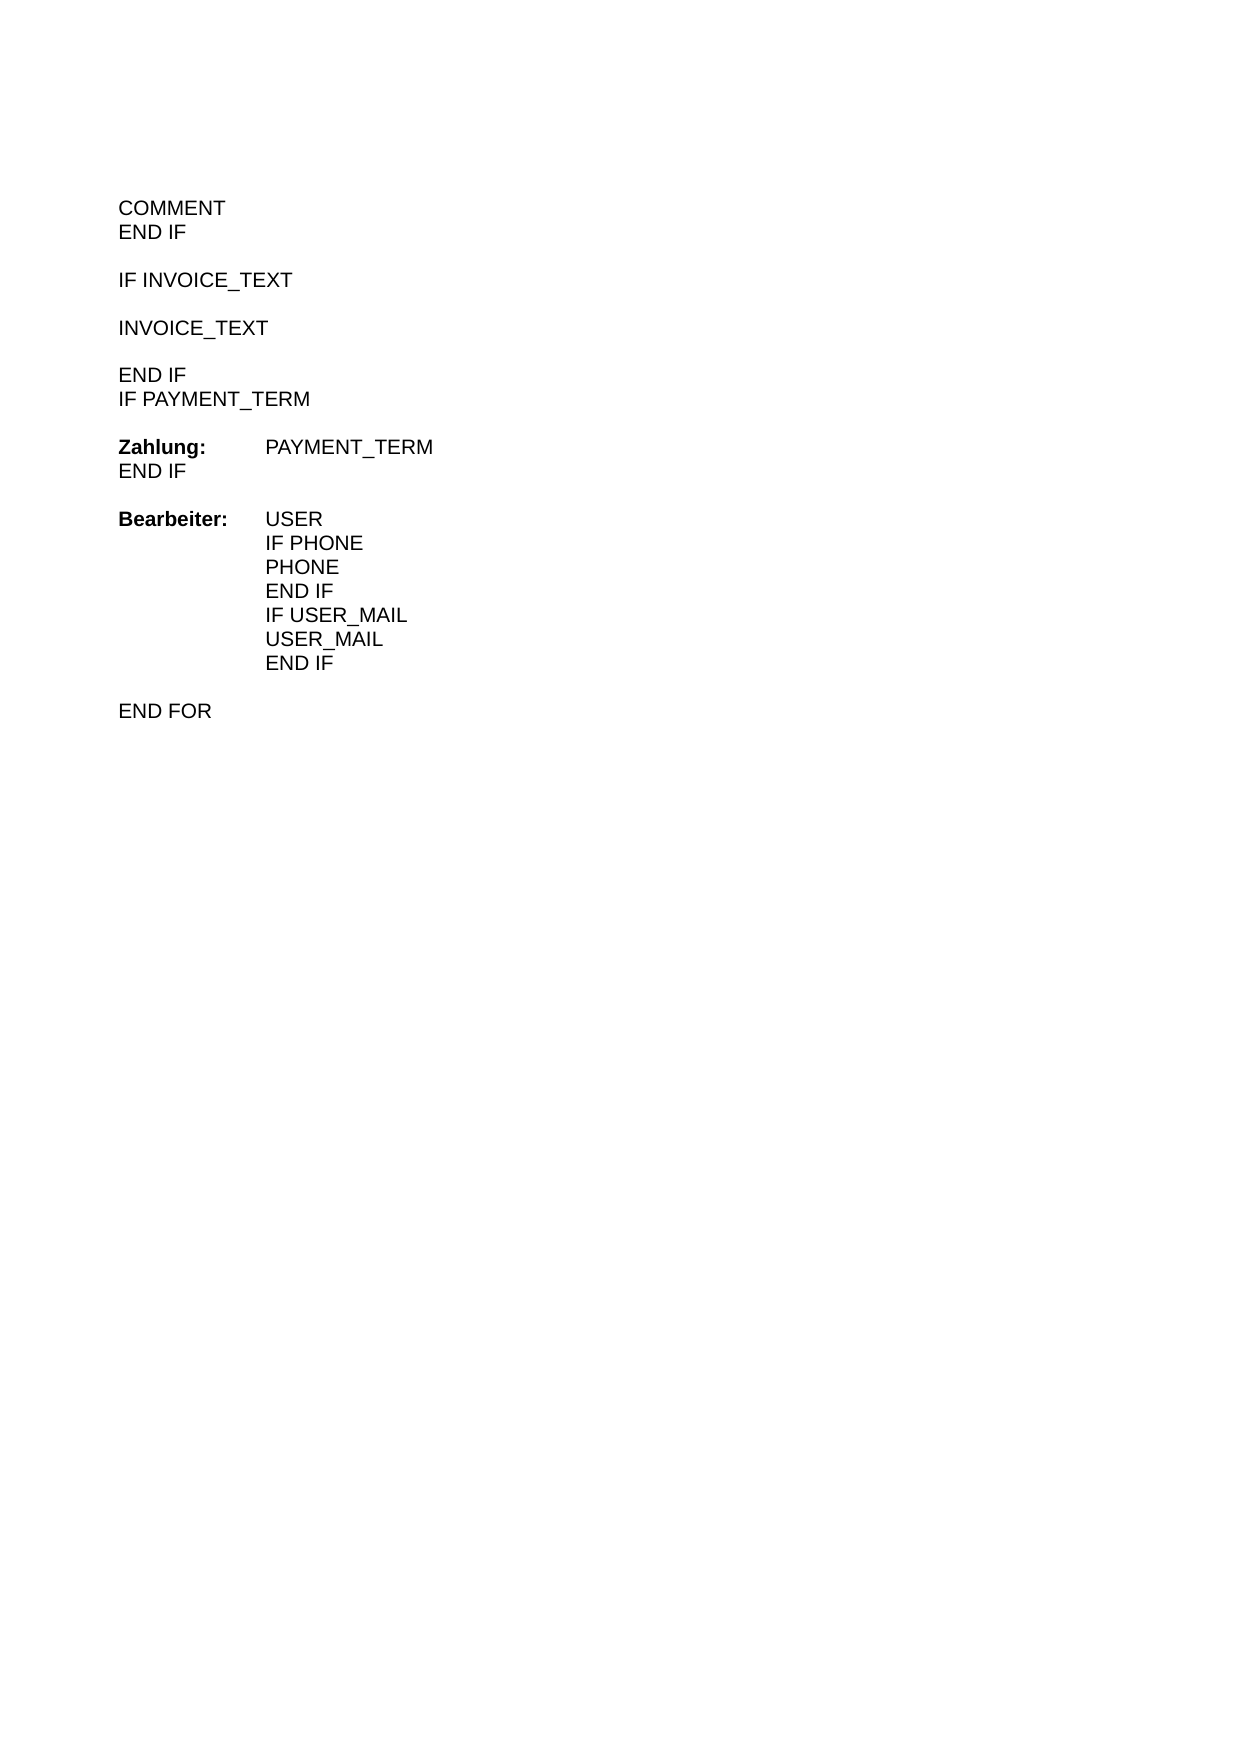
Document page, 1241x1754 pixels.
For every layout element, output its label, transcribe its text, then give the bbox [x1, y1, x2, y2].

table_header Bearbeiter: [118, 507, 265, 675]
table_header USER IF PHONE PHONE END IF IF USER_MAIL USER_MAIL END IF [265, 507, 1122, 675]
table_header PAYMENT_TERM [265, 435, 1122, 459]
text END FOR [118, 699, 1122, 723]
text COMMENT [118, 196, 1122, 219]
table_header Zahlung: [118, 435, 265, 459]
table_header IF INVOICE_TEXT INVOICE_TEXT END IF IF PAYMENT_TERM [118, 268, 1122, 435]
table_header END IF [118, 459, 1122, 507]
text END IF [118, 219, 1122, 243]
